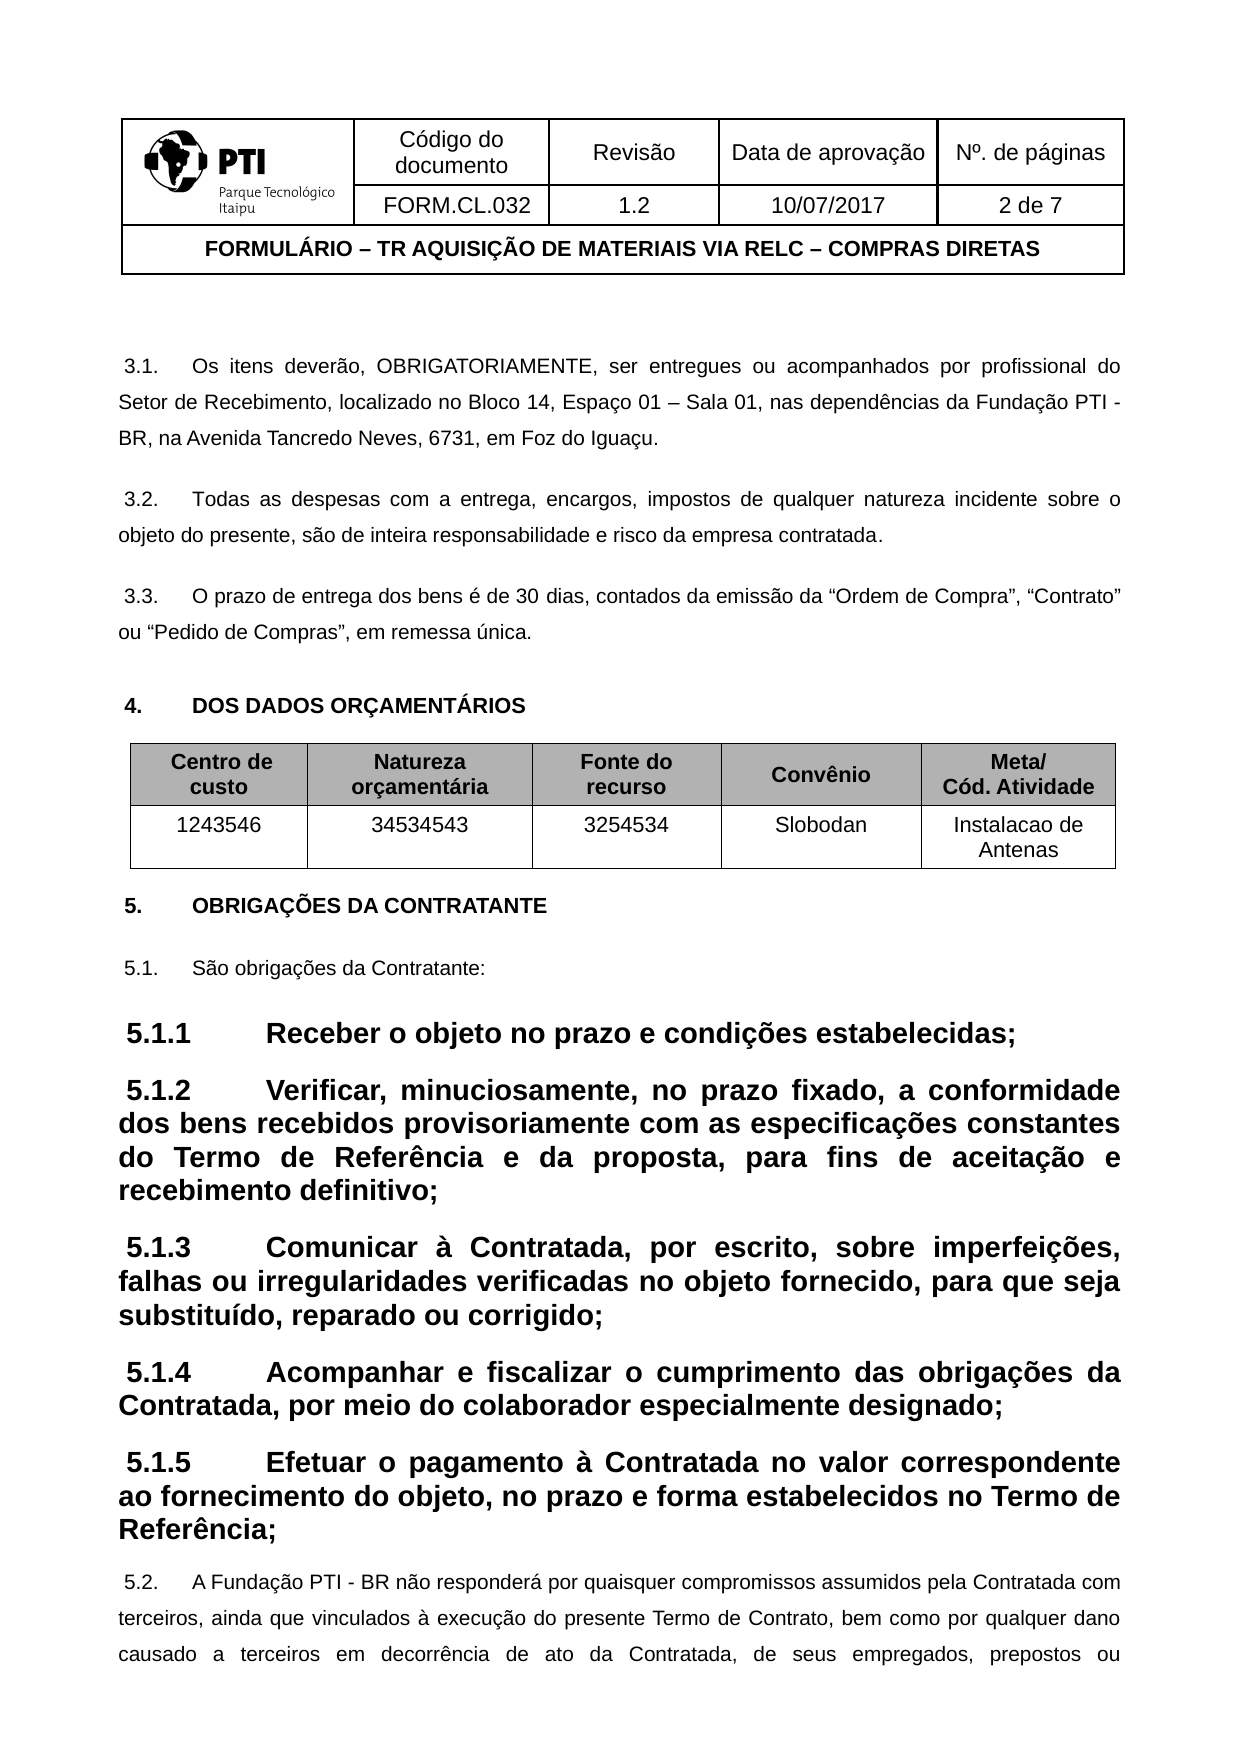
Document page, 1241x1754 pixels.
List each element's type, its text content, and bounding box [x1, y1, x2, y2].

table_header Meta/ Cód. Atividade [922, 744, 1115, 805]
table_cell Slobodan [722, 806, 921, 868]
subtitle A Fundação PTI - BR não responderá por quaisquer compromissos assumidos pela Contratada com terceiros, ainda que vinculados à execução do presente Termo de Contrato, bem como por qualquer dano causado a terceiros em decorrência de ato da Contratada, de seus empregados, prepostos ou [118, 1570, 1122, 1666]
table_header Fonte do recurso [533, 744, 721, 805]
table_cell Instalacao de Antenas [922, 806, 1115, 868]
table_header Natureza orçamentária [308, 744, 532, 805]
subtitle Verificar, minuciosamente, no prazo fixado, a conformidade dos bens recebidos provisoriamente com as especificações constantes do Termo de Referência e da proposta, para fins de aceitação e recebimento definitivo; [118, 1073, 1122, 1207]
subtitle O prazo de entrega dos bens é de 30 dias, contados da emissão da “Ordem de Compra”, “Contrato” ou “Pedido de Compras”, em remessa única. [118, 583, 1122, 643]
table_header Convênio [722, 744, 921, 805]
subtitle Os itens deverão, OBRIGATORIAMENTE, ser entregues ou acompanhados por profissional do Setor de Recebimento, localizado no Bloco 14, Espaço 01 – Sala 01, nas dependências da Fundação PTI - BR, na Avenida Tancredo Neves, 6731, em Foz do Iguaçu. [118, 354, 1122, 450]
subtitle Todas as despesas com a entrega, encargos, impostos de qualquer natureza incidente sobre o objeto do presente, são de inteira responsabilidade e risco da empresa contratada. [118, 487, 1122, 547]
table_cell 1243546 [131, 806, 307, 868]
subtitle DOS DADOS ORÇAMENTÁRIOS [118, 693, 1122, 718]
table_cell 3254534 [533, 806, 721, 868]
subtitle Receber o objeto no prazo e condições estabelecidas; [118, 1016, 1122, 1049]
subtitle Comunicar à Contratada, por escrito, sobre imperfeições, falhas ou irregularidades verificadas no objeto fornecido, para que seja substituído, reparado ou corrigido; [118, 1230, 1122, 1331]
subtitle Acompanhar e fiscalizar o cumprimento das obrigações da Contratada, por meio do colaborador especialmente designado; [118, 1354, 1122, 1422]
subtitle Efetuar o pagamento à Contratada no valor correspondente ao fornecimento do objeto, no prazo e forma estabelecidos no Termo de Referência; [118, 1445, 1122, 1546]
subtitle São obrigações da Contratante: [118, 956, 1122, 979]
subtitle OBRIGAÇÕES DA CONTRATANTE [118, 893, 1122, 918]
table_cell 34534543 [308, 806, 532, 868]
table_header Centro de custo [131, 744, 307, 805]
